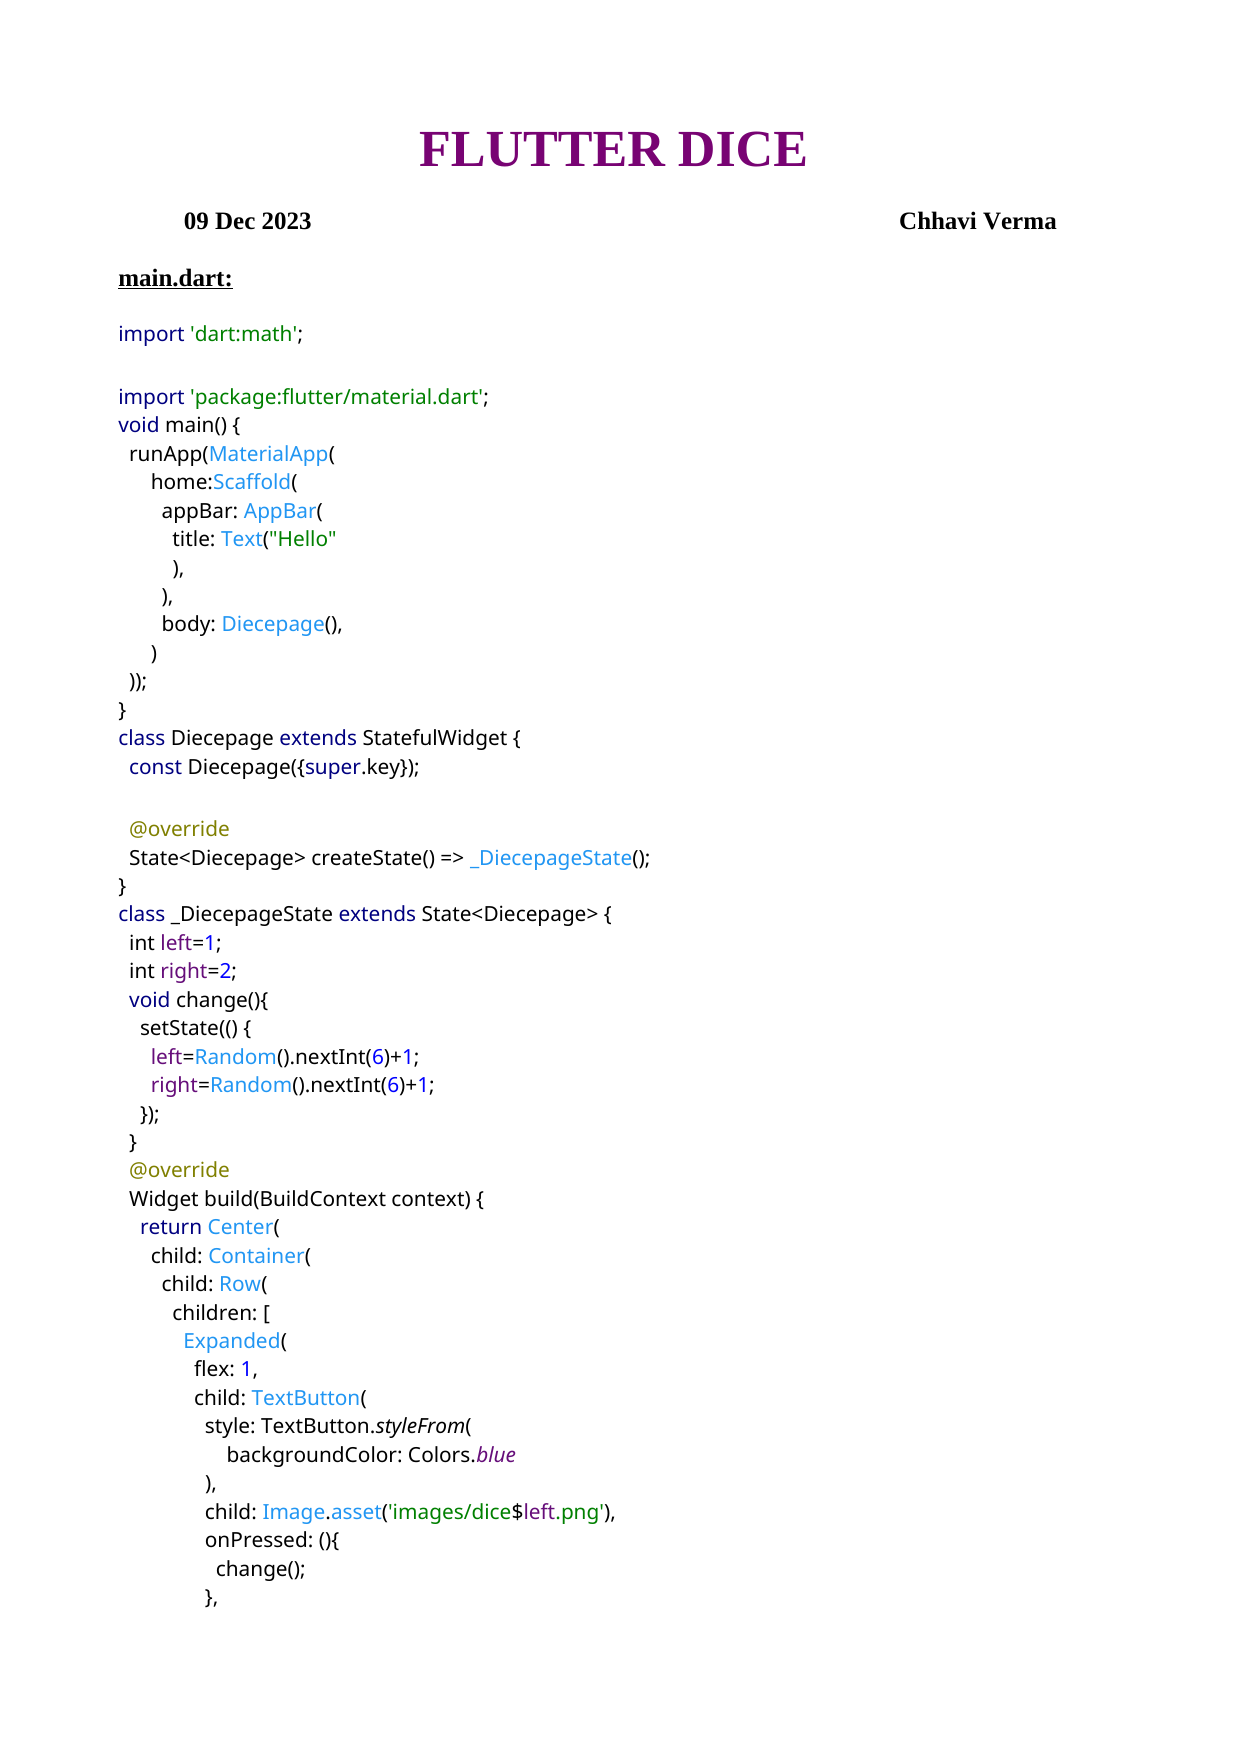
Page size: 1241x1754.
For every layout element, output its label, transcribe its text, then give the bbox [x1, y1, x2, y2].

text import 'dart:math'; import 'package:flutter/material.dart'; void main() { runApp(MaterialApp( home:Scaffold( appBar: AppBar( title: Text("Hello" ), ), body: Diecepage(), ) )); } class Diecepage extends StatefulWidget { const Diecepage({super.key}); @override State<Diecepage> createState() => _DiecepageState(); } class _DiecepageState extends State<Diecepage> { int left=1; int right=2; void change(){ setState(() { left=Random().nextInt(6)+1; right=Random().nextInt(6)+1; }); } @override Widget build(BuildContext context) { return Center( child: Container( child: Row( children: [ Expanded( flex: 1, child: TextButton( style: TextButton.styleFrom( backgroundColor: Colors.blue ), child: Image.asset('images/dice$left.png'), onPressed: (){ change(); }, [118, 319, 1122, 1611]
text main.dart: [118, 263, 1122, 292]
text 09 Dec 2023 Chhavi Verma [118, 206, 1122, 235]
text FLUTTER DICE [118, 118, 1122, 178]
